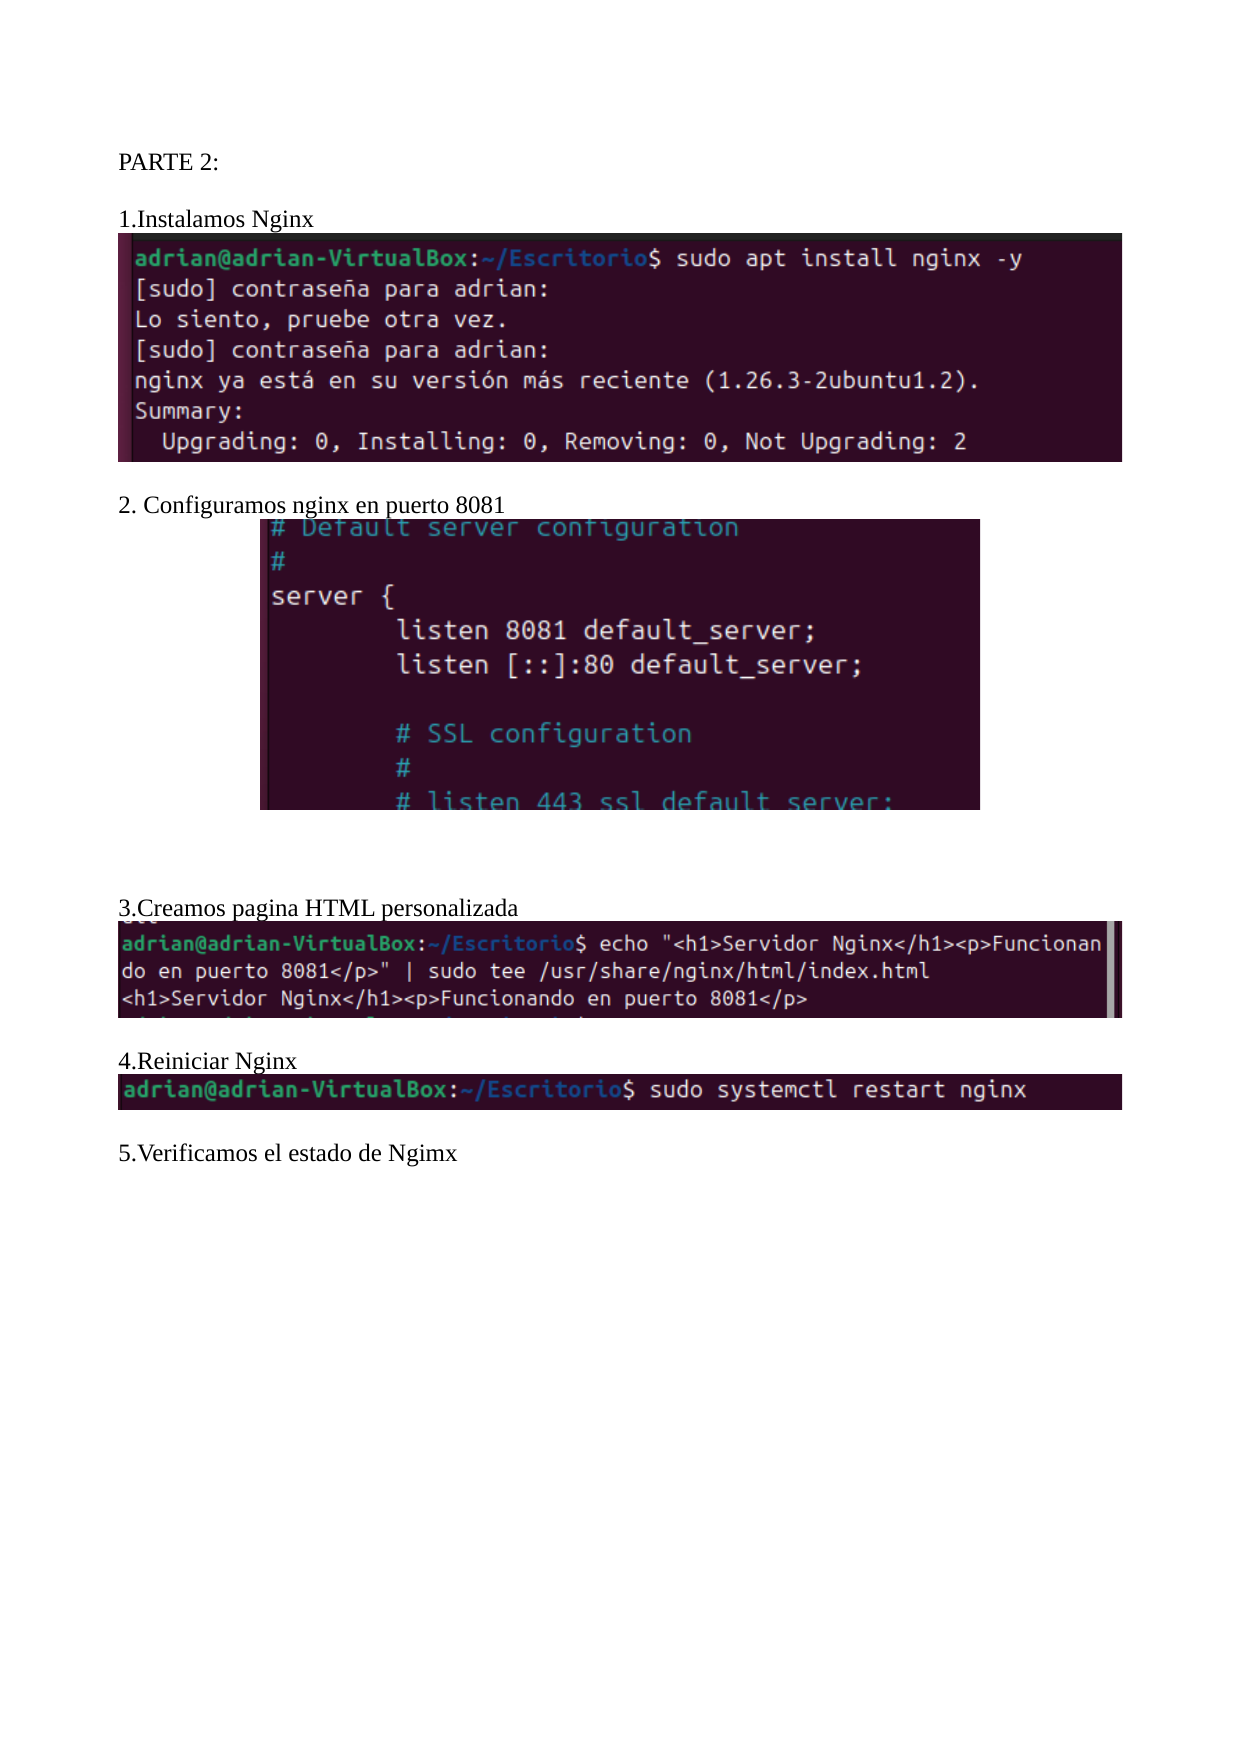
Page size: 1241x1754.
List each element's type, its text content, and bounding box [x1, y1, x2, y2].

text 5.Verificamos el estado de Ngimx [118, 1138, 1122, 1167]
text PARTE 2: [118, 147, 1122, 176]
text 1.Instalamos Nginx [118, 204, 1122, 233]
text 4.Reiniciar Nginx [118, 1046, 1122, 1074]
picture [118, 1074, 1123, 1110]
picture [260, 519, 981, 810]
text 2. Configuramos nginx en puerto 8081 [118, 491, 1122, 519]
picture [118, 921, 1123, 1018]
picture [118, 233, 1123, 462]
text 3.Creamos pagina HTML personalizada [118, 893, 1122, 921]
